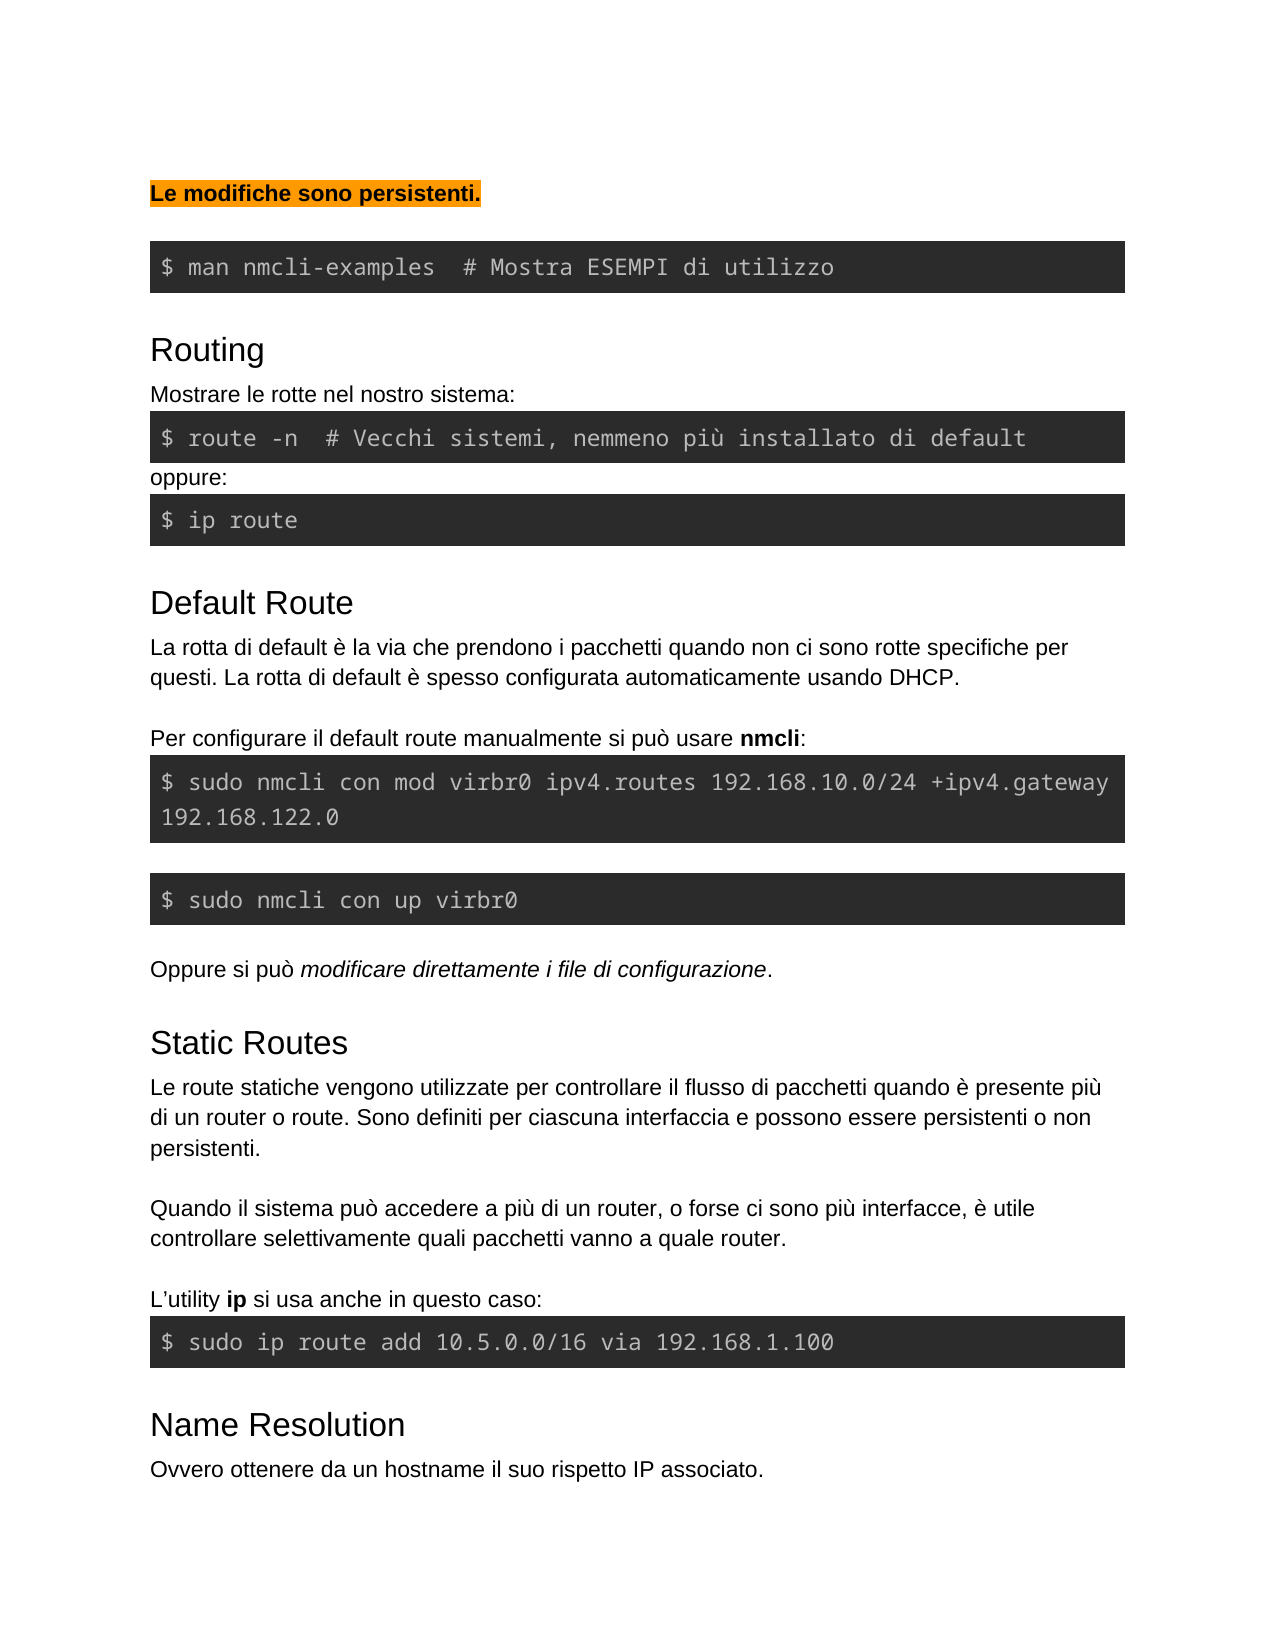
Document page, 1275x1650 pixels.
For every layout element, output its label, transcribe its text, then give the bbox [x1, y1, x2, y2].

text L’utility ip si usa anche in questo caso: [150, 1286, 1125, 1312]
text oppure: [150, 463, 1125, 490]
text Oppure si può modificare direttamente i file di configurazione. [150, 956, 1125, 982]
table_header $ sudo ip route add 10.5.0.0/16 via 192.168.1.100 [150, 1316, 1125, 1368]
table_header $ man nmcli-examples # Mostra ESEMPI di utilizzo [150, 241, 1125, 293]
subtitle Static Routes [150, 1023, 1125, 1062]
table_header $ route -n # Vecchi sistemi, nemmeno più installato di default [150, 411, 1125, 463]
subtitle Routing [150, 330, 1125, 369]
table_header $ sudo nmcli con mod virbr0 ipv4.routes 192.168.10.0/24 +ipv4.gateway 192.168.122.0 [150, 755, 1125, 843]
text Ovvero ottenere da un hostname il suo rispetto IP associato. [150, 1456, 1125, 1483]
text Le route statiche vengono utilizzate per controllare il flusso di pacchetti quando è presente più di un router o route. Sono definiti per ciascuna interfaccia e possono essere persistenti o non persistenti. [150, 1074, 1125, 1161]
text La rotta di default è la via che prendono i pacchetti quando non ci sono rotte specifiche per questi. La rotta di default è spesso configurata automaticamente usando DHCP. [150, 634, 1125, 691]
text Mostrare le rotte nel nostro sistema: [150, 381, 1125, 407]
subtitle Default Route [150, 583, 1125, 622]
table_header $ ip route [150, 494, 1125, 546]
text Le modifiche sono persistenti. [150, 150, 1125, 207]
text Quando il sistema può accedere a più di un router, o forse ci sono più interfacce, è utile controllare selettivamente quali pacchetti vanno a quale router. [150, 1195, 1125, 1252]
text Per configurare il default route manualmente si può usare nmcli: [150, 725, 1125, 751]
subtitle Name Resolution [150, 1405, 1125, 1444]
table_header $ sudo nmcli con up virbr0 [150, 873, 1125, 925]
